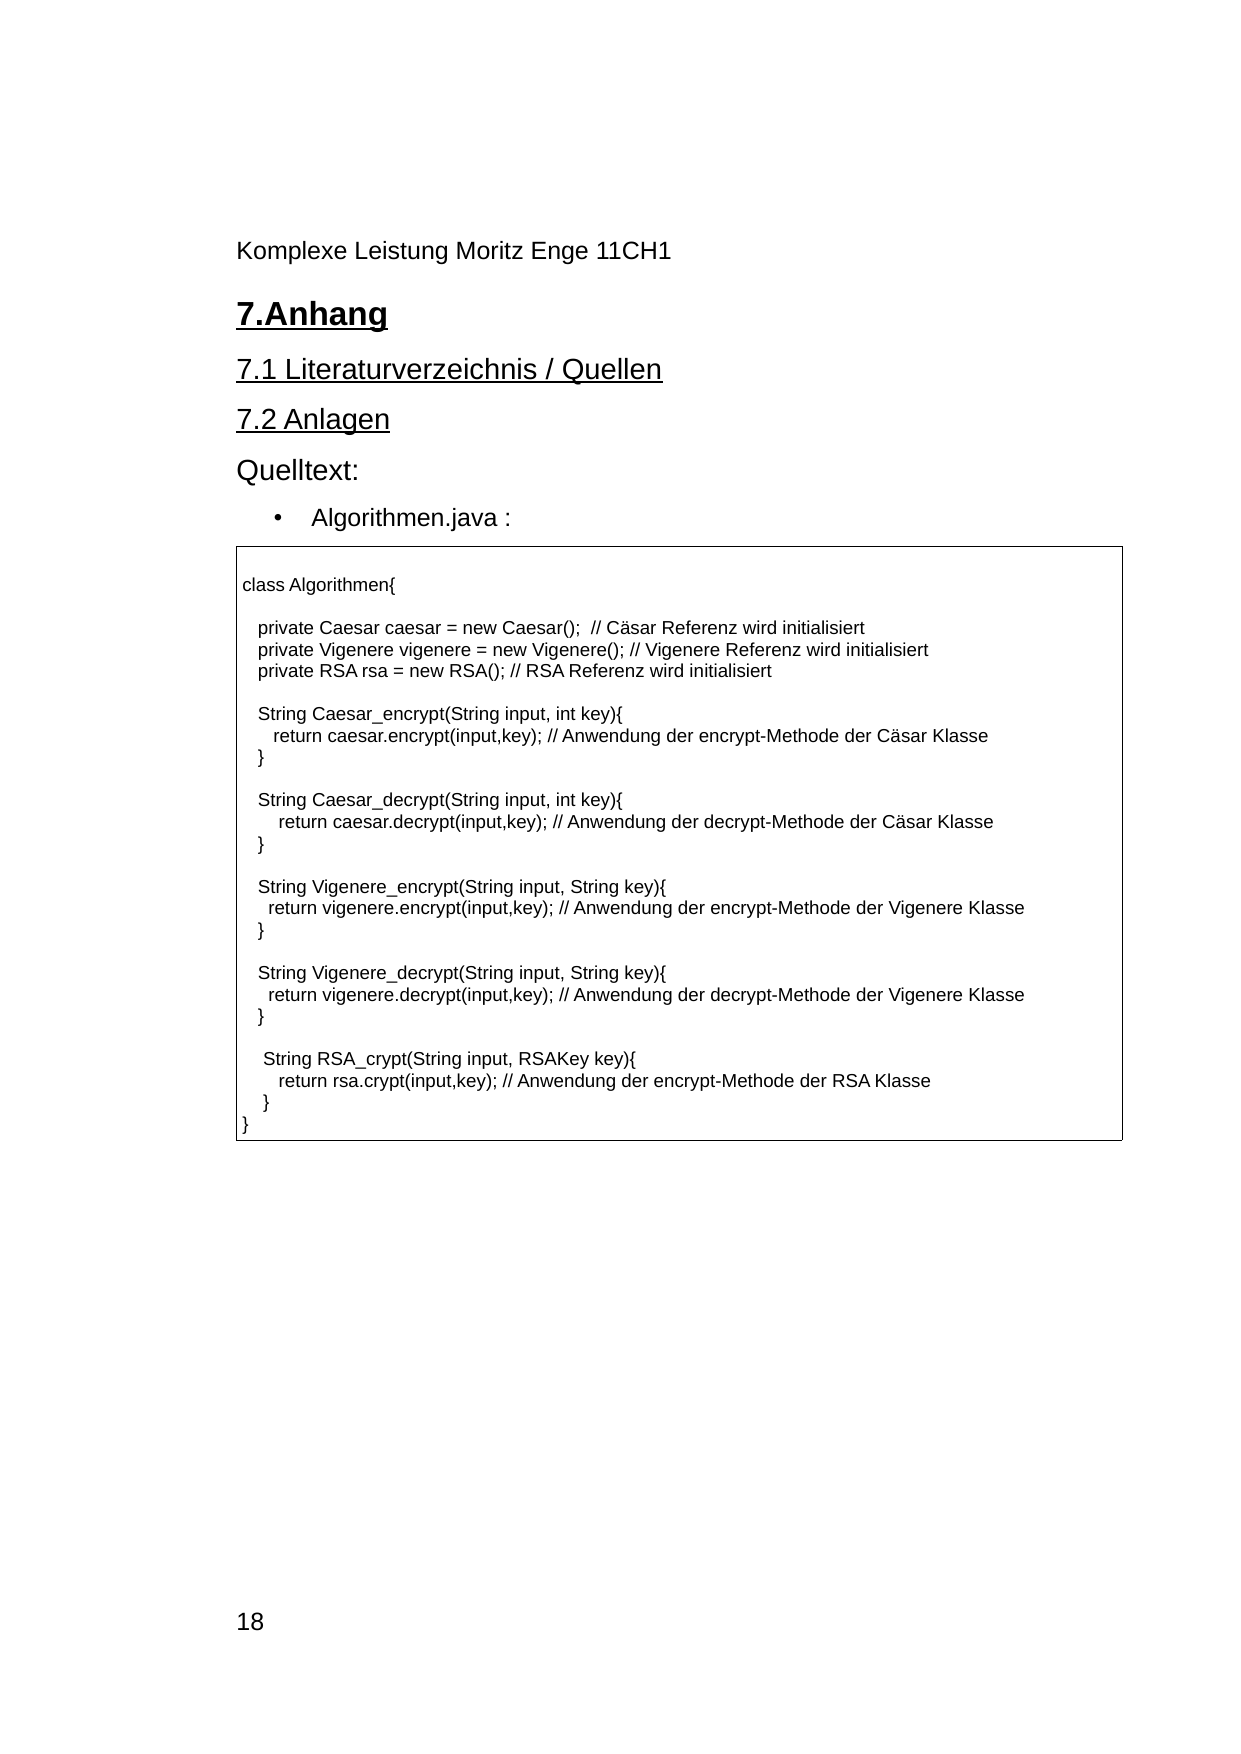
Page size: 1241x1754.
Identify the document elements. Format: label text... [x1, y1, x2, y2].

list Algorithmen.java : [274, 503, 1122, 532]
text Quelltext: [236, 453, 1122, 486]
table_header class Algorithmen{ private Caesar caesar = new Caesar(); // Cäsar Referenz wird initialisiert private Vigenere vigenere = new Vigenere(); // Vigenere Referenz wird initialisiert private RSA rsa = new RSA(); // RSA Referenz wird initialisiert String Caesar_encrypt(String input, int key){ return caesar.encrypt(input,key); // Anwendung der encrypt-Methode der Cäsar Klasse } String Caesar_decrypt(String input, int key){ return caesar.decrypt(input,key); // Anwendung der decrypt-Methode der Cäsar Klasse } String Vigenere_encrypt(String input, String key){ return vigenere.encrypt(input,key); // Anwendung der encrypt-Methode der Vigenere Klasse } String Vigenere_decrypt(String input, String key){ return vigenere.decrypt(input,key); // Anwendung der decrypt-Methode der Vigenere Klasse } String RSA_crypt(String input, RSAKey key){ return rsa.crypt(input,key); // Anwendung der encrypt-Methode der RSA Klasse } } [237, 547, 1122, 1140]
text 7.1 Literaturverzeichnis / Quellen [236, 352, 1122, 386]
text 7.Anhang [236, 294, 1122, 333]
text 7.2 Anlagen [236, 402, 1122, 436]
